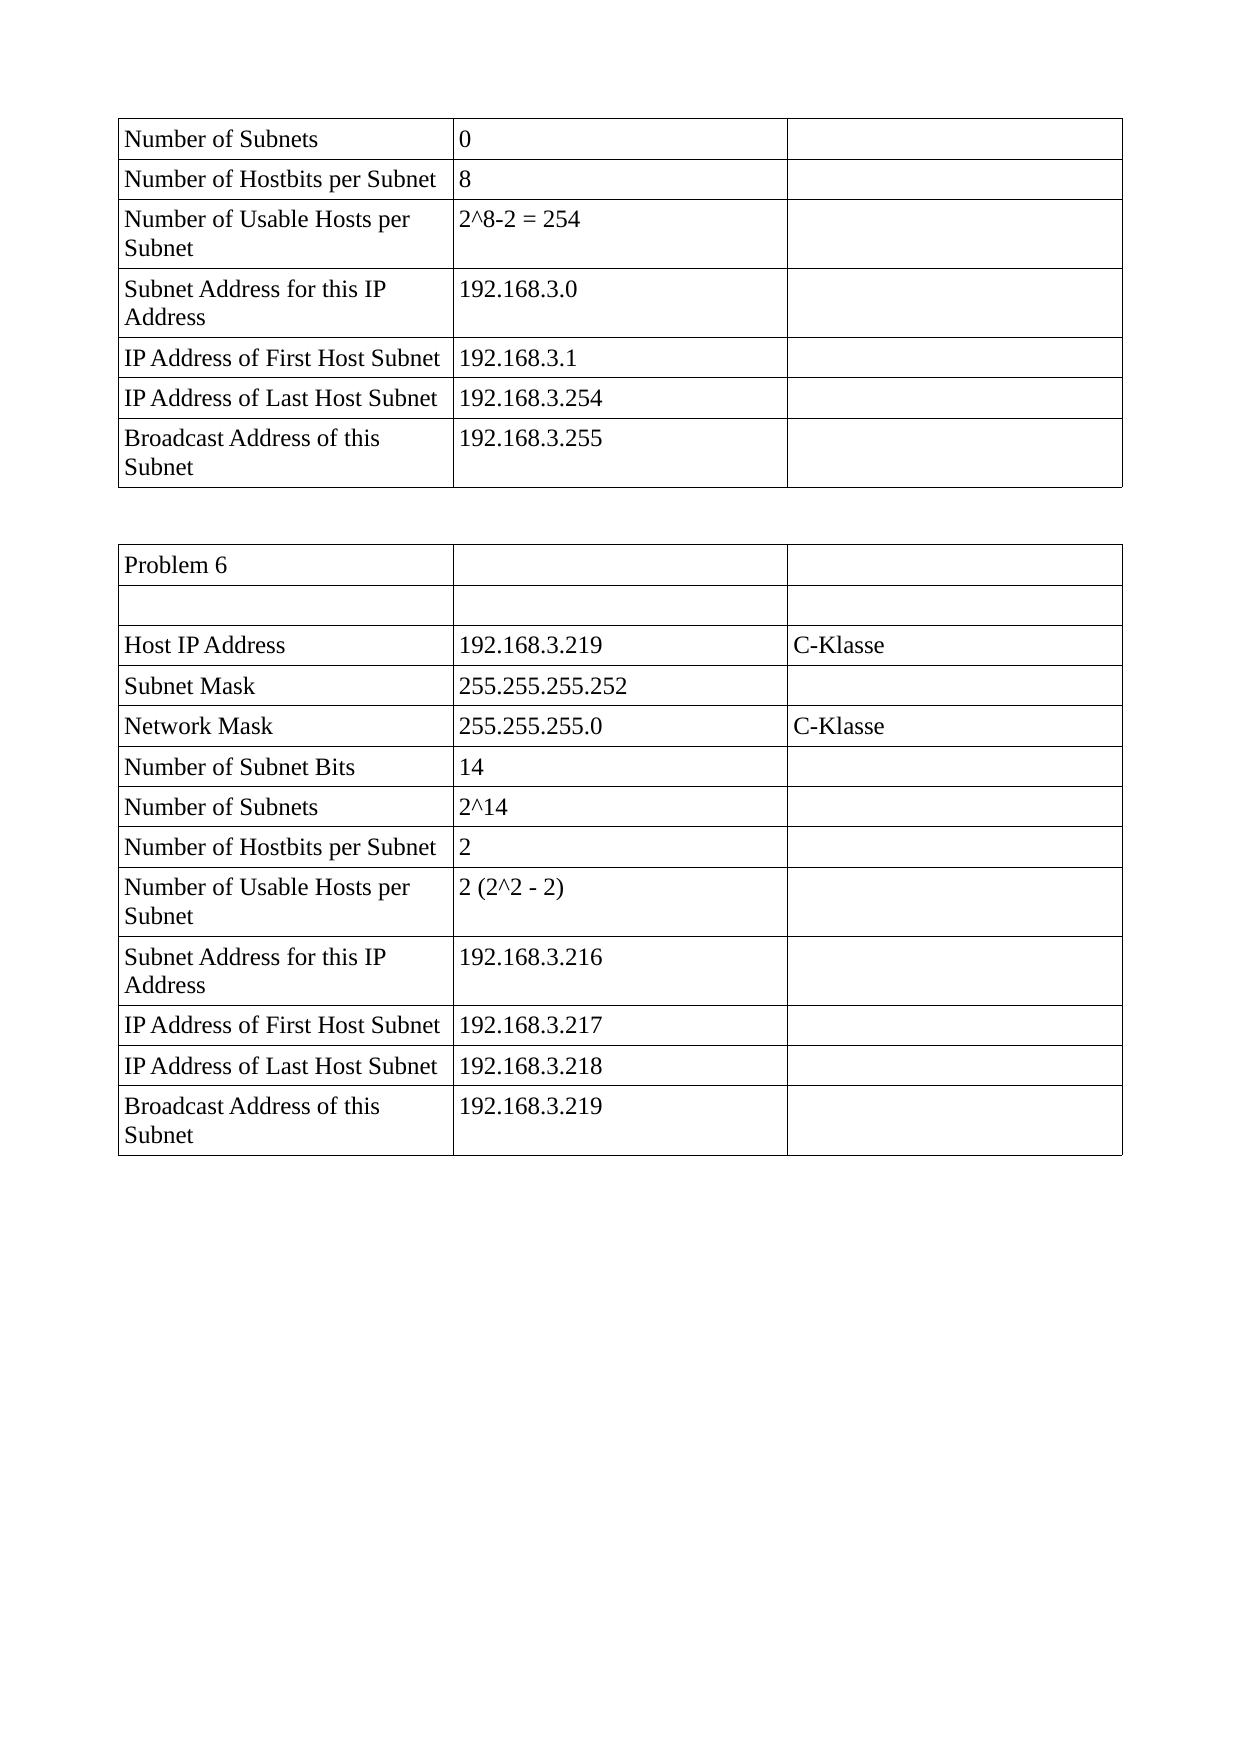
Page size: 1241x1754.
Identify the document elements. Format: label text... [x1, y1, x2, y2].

table_cell Number of Subnets [119, 787, 453, 826]
table_cell [788, 787, 1122, 826]
table_header Problem 6 [119, 545, 453, 584]
table_cell [788, 160, 1122, 199]
table_cell [788, 269, 1122, 337]
table_cell [788, 937, 1122, 1005]
table_cell [788, 1046, 1122, 1085]
table_cell Number of Usable Hosts per Subnet [119, 868, 453, 936]
table_cell 192.168.3.219 [454, 1086, 787, 1154]
table_cell 192.168.3.1 [454, 338, 787, 377]
table_cell 255.255.255.252 [454, 666, 787, 705]
table_cell [788, 1086, 1122, 1154]
table_cell 0 [454, 119, 787, 158]
table_cell 192.168.3.0 [454, 269, 787, 337]
table_header [454, 545, 787, 584]
table_cell Broadcast Address of this Subnet [119, 419, 453, 487]
table_cell Host IP Address [119, 626, 453, 665]
table_cell 2^8-2 = 254 [454, 200, 787, 268]
table_cell Broadcast Address of this Subnet [119, 1086, 453, 1154]
table_cell Number of Hostbits per Subnet [119, 827, 453, 867]
table_cell Number of Subnet Bits [119, 747, 453, 786]
table_cell 192.168.3.255 [454, 419, 787, 487]
table_cell 192.168.3.219 [454, 626, 787, 665]
table_cell Number of Subnets [119, 119, 453, 158]
table_cell [454, 586, 787, 625]
table_cell Number of Usable Hosts per Subnet [119, 200, 453, 268]
table_cell [788, 747, 1122, 786]
table_cell [788, 1006, 1122, 1045]
table_cell [788, 419, 1122, 487]
table_cell [788, 378, 1122, 417]
table_cell 192.168.3.217 [454, 1006, 787, 1045]
table_cell 255.255.255.0 [454, 706, 787, 746]
table_cell [788, 586, 1122, 625]
table_cell [788, 338, 1122, 377]
table_cell 192.168.3.216 [454, 937, 787, 1005]
table_cell IP Address of First Host Subnet [119, 1006, 453, 1045]
table_cell Network Mask [119, 706, 453, 746]
table_cell IP Address of Last Host Subnet [119, 378, 453, 417]
table_cell IP Address of First Host Subnet [119, 338, 453, 377]
table_cell 8 [454, 160, 787, 199]
table_header [788, 545, 1122, 584]
table_cell 2^14 [454, 787, 787, 826]
table_cell [788, 666, 1122, 705]
table_cell 14 [454, 747, 787, 786]
table_cell Number of Hostbits per Subnet [119, 160, 453, 199]
table_cell [788, 827, 1122, 867]
table_cell 192.168.3.218 [454, 1046, 787, 1085]
table_cell C-Klasse [788, 626, 1122, 665]
table_cell IP Address of Last Host Subnet [119, 1046, 453, 1085]
table_cell [788, 119, 1122, 158]
table_cell Subnet Mask [119, 666, 453, 705]
table_cell 2 [454, 827, 787, 867]
table_cell Subnet Address for this IP Address [119, 269, 453, 337]
table_cell 192.168.3.254 [454, 378, 787, 417]
table_cell [788, 200, 1122, 268]
table_cell 2 (2^2 - 2) [454, 868, 787, 936]
table_cell [788, 868, 1122, 936]
table_cell [119, 586, 453, 625]
table_cell C-Klasse [788, 706, 1122, 746]
table_cell Subnet Address for this IP Address [119, 937, 453, 1005]
